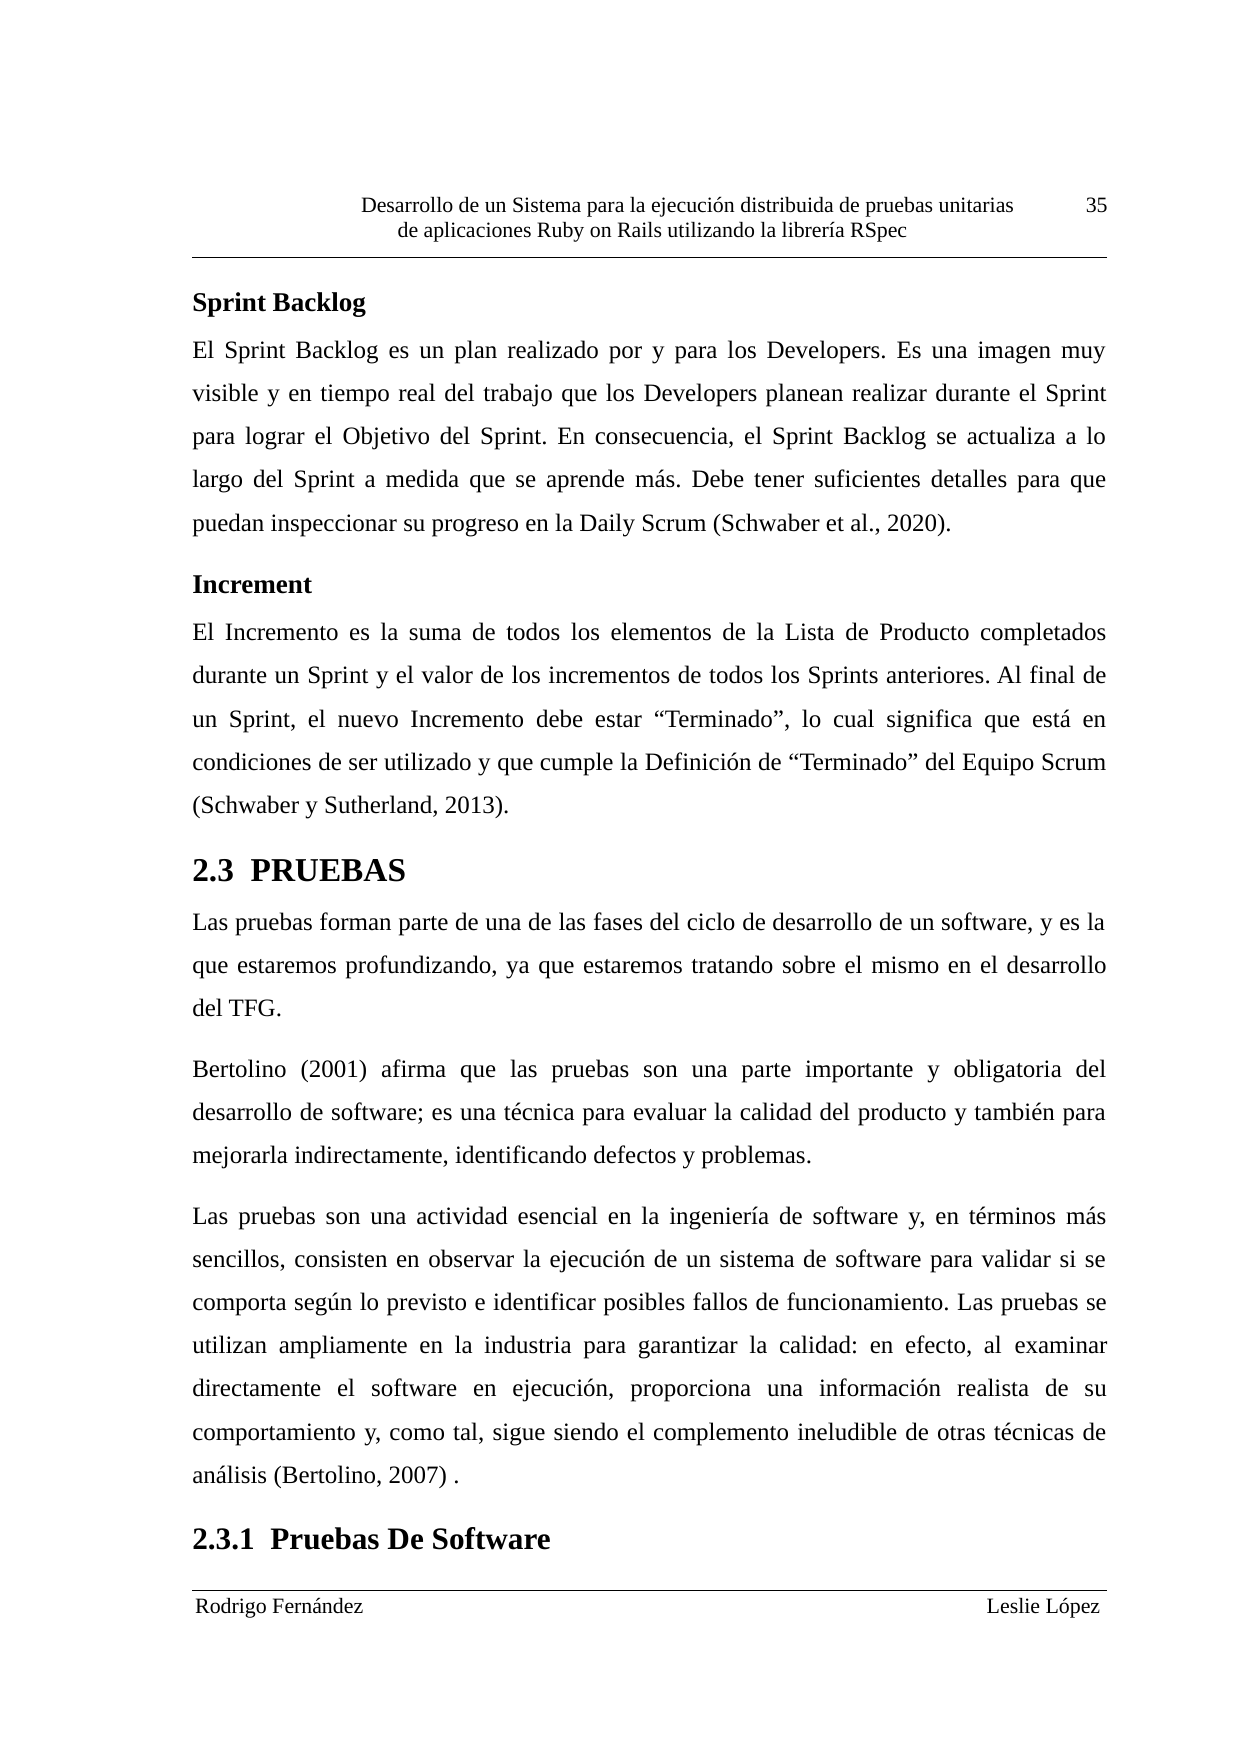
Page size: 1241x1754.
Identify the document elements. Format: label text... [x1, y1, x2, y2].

list Increment [192, 568, 1107, 600]
text Las pruebas son una actividad esencial en la ingeniería de software y, en términos más sencillos, consisten en observar la ejecución de un sistema de software para validar si se comporta según lo previsto e identificar posibles fallos de funcionamiento. Las pruebas se utilizan ampliamente en la industria para garantizar la calidad: en efecto, al examinar directamente el software en ejecución, proporciona una información realista de su comportamiento y, como tal, sigue siendo el complemento ineludible de otras técnicas de análisis (Bertolino, 2007)⁠ . [192, 1201, 1107, 1488]
subtitle Pruebas de Software [192, 1521, 1107, 1556]
text Las pruebas forman parte de una de las fases del ciclo de desarrollo de un software, y es la que estaremos profundizando, ya que estaremos tratando sobre el mismo en el desarrollo del TFG. [192, 907, 1107, 1022]
subtitle Pruebas [192, 851, 1107, 889]
list El Sprint Backlog es un plan realizado por y para los Developers. Es una imagen muy visible y en tiempo real del trabajo que los Developers planean realizar durante el Sprint para lograr el Objetivo del Sprint. En consecuencia, el Sprint Backlog se actualiza a lo largo del Sprint a medida que se aprende más. Debe tener suficientes detalles para que puedan inspeccionar su progreso en la Daily Scrum (Schwaber et al., 2020).⁠ [192, 335, 1107, 536]
text Bertolino (2001)⁠ afirma que las pruebas son una parte importante y obligatoria del desarrollo de software; es una técnica para evaluar la calidad del producto y también para mejorarla indirectamente, identificando defectos y problemas. [192, 1054, 1107, 1169]
list El Incremento es la suma de todos los elementos de la Lista de Producto completados durante un Sprint y el valor de los incrementos de todos los Sprints anteriores. Al final de un Sprint, el nuevo Incremento debe estar “Terminado”, lo cual significa que está en condiciones de ser utilizado y que cumple la Definición de “Terminado” del Equipo Scrum (Schwaber y Sutherland, 2013).⁠ [192, 617, 1107, 819]
list Sprint Backlog [192, 286, 1107, 317]
